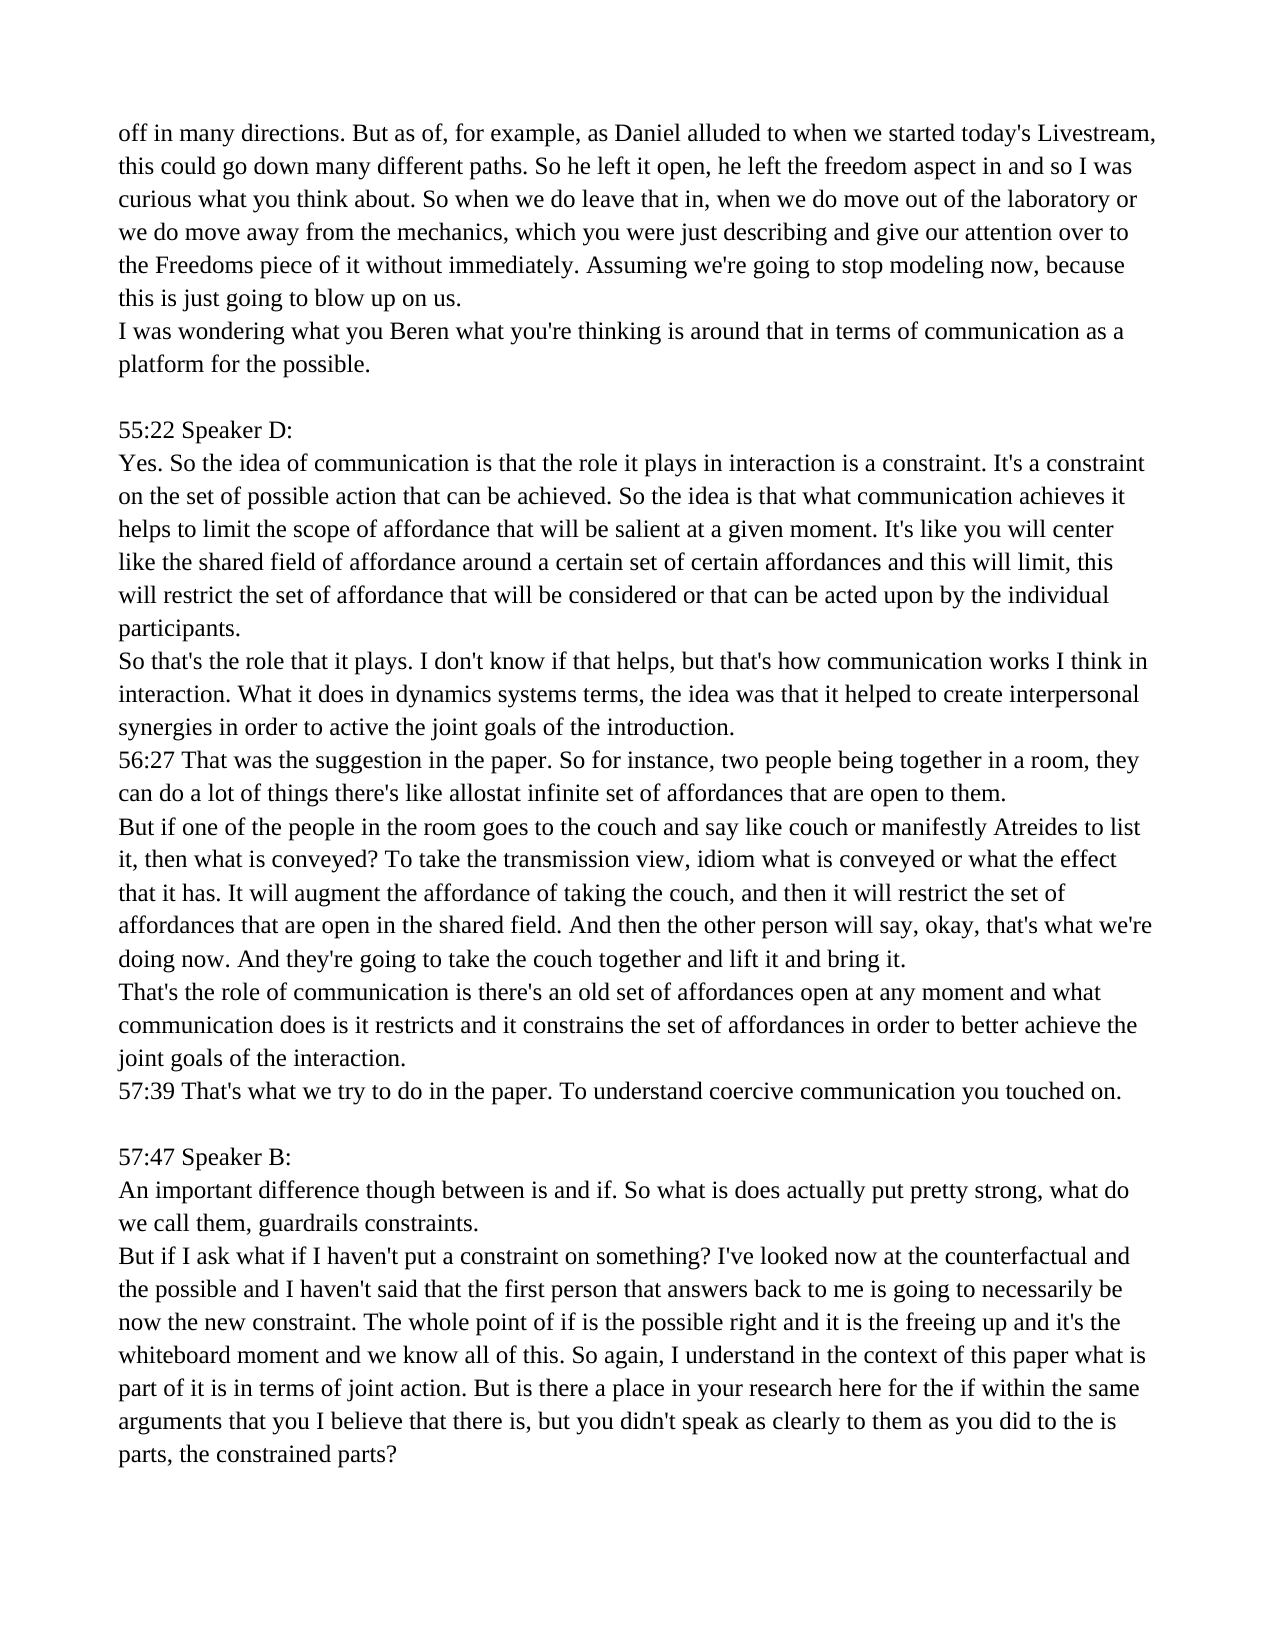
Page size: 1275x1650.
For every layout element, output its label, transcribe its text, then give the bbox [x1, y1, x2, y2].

text 56:27 That was the suggestion in the paper. So for instance, two people being together in a room, they can do a lot of things there's like allostat infinite set of affordances that are open to them. [118, 746, 1157, 807]
text So that's the role that it plays. I don't know if that helps, but that's how communication works I think in interaction. What it does in dynamics systems terms, the idea was that it helped to create interpersonal synergies in order to active the joint goals of the introduction. [118, 646, 1157, 741]
text I was wondering what you Beren what you're thinking is around that in terms of communication as a platform for the possible. [118, 316, 1157, 378]
text But if I ask what if I haven't put a constraint on something? I've looked now at the counterfactual and the possible and I haven't said that the first person that answers back to me is going to necessarily be now the new constraint. The whole point of if is the possible right and it is the freeing up and it's the whiteboard moment and we know all of this. So again, I understand in the context of this paper what is part of it is in terms of joint action. But is there a place in your research here for the if within the same arguments that you I believe that there is, but you didn't speak as clearly to them as you did to the is parts, the constrained parts? [118, 1241, 1157, 1468]
text 55:22 Speaker D: [118, 415, 1157, 444]
text That's the role of communication is there's an old set of affordances open at any moment and what communication does is it restricts and it constrains the set of affordances in order to better achieve the joint goals of the interaction. [118, 977, 1157, 1071]
text 57:47 Speaker B: [118, 1142, 1157, 1171]
text But if one of the people in the room goes to the couch and say like couch or manifestly Atreides to list it, then what is conveyed? To take the transmission view, idiom what is conveyed or what the effect that it has. It will augment the affordance of taking the couch, and then it will restrict the set of affordances that are open in the shared field. And then the other person will say, okay, that's what we're doing now. And they're going to take the couch together and lift it and bring it. [118, 812, 1157, 972]
text 57:39 That's what we try to do in the paper. To understand coercive communication you touched on. [118, 1076, 1157, 1104]
text off in many directions. But as of, for example, as Daniel alluded to when we started today's Livestream, this could go down many different paths. So he left it open, he left the freedom aspect in and so I was curious what you think about. So when we do leave that in, when we do move out of the laboratory or we do move away from the mechanics, which you were just describing and give our attention over to the Freedoms piece of it without immediately. Assuming we're going to stop modeling now, because this is just going to blow up on us. [118, 118, 1157, 312]
text Yes. So the idea of communication is that the role it plays in interaction is a constraint. It's a constraint on the set of possible action that can be achieved. So the idea is that what communication achieves it helps to limit the scope of affordance that will be salient at a given moment. It's like you will center like the shared field of affordance around a certain set of certain affordances and this will limit, this will restrict the set of affordance that will be considered or that can be acted upon by the individual participants. [118, 448, 1157, 642]
text An important difference though between is and if. So what is does actually put pretty strong, what do we call them, guardrails constraints. [118, 1175, 1157, 1237]
